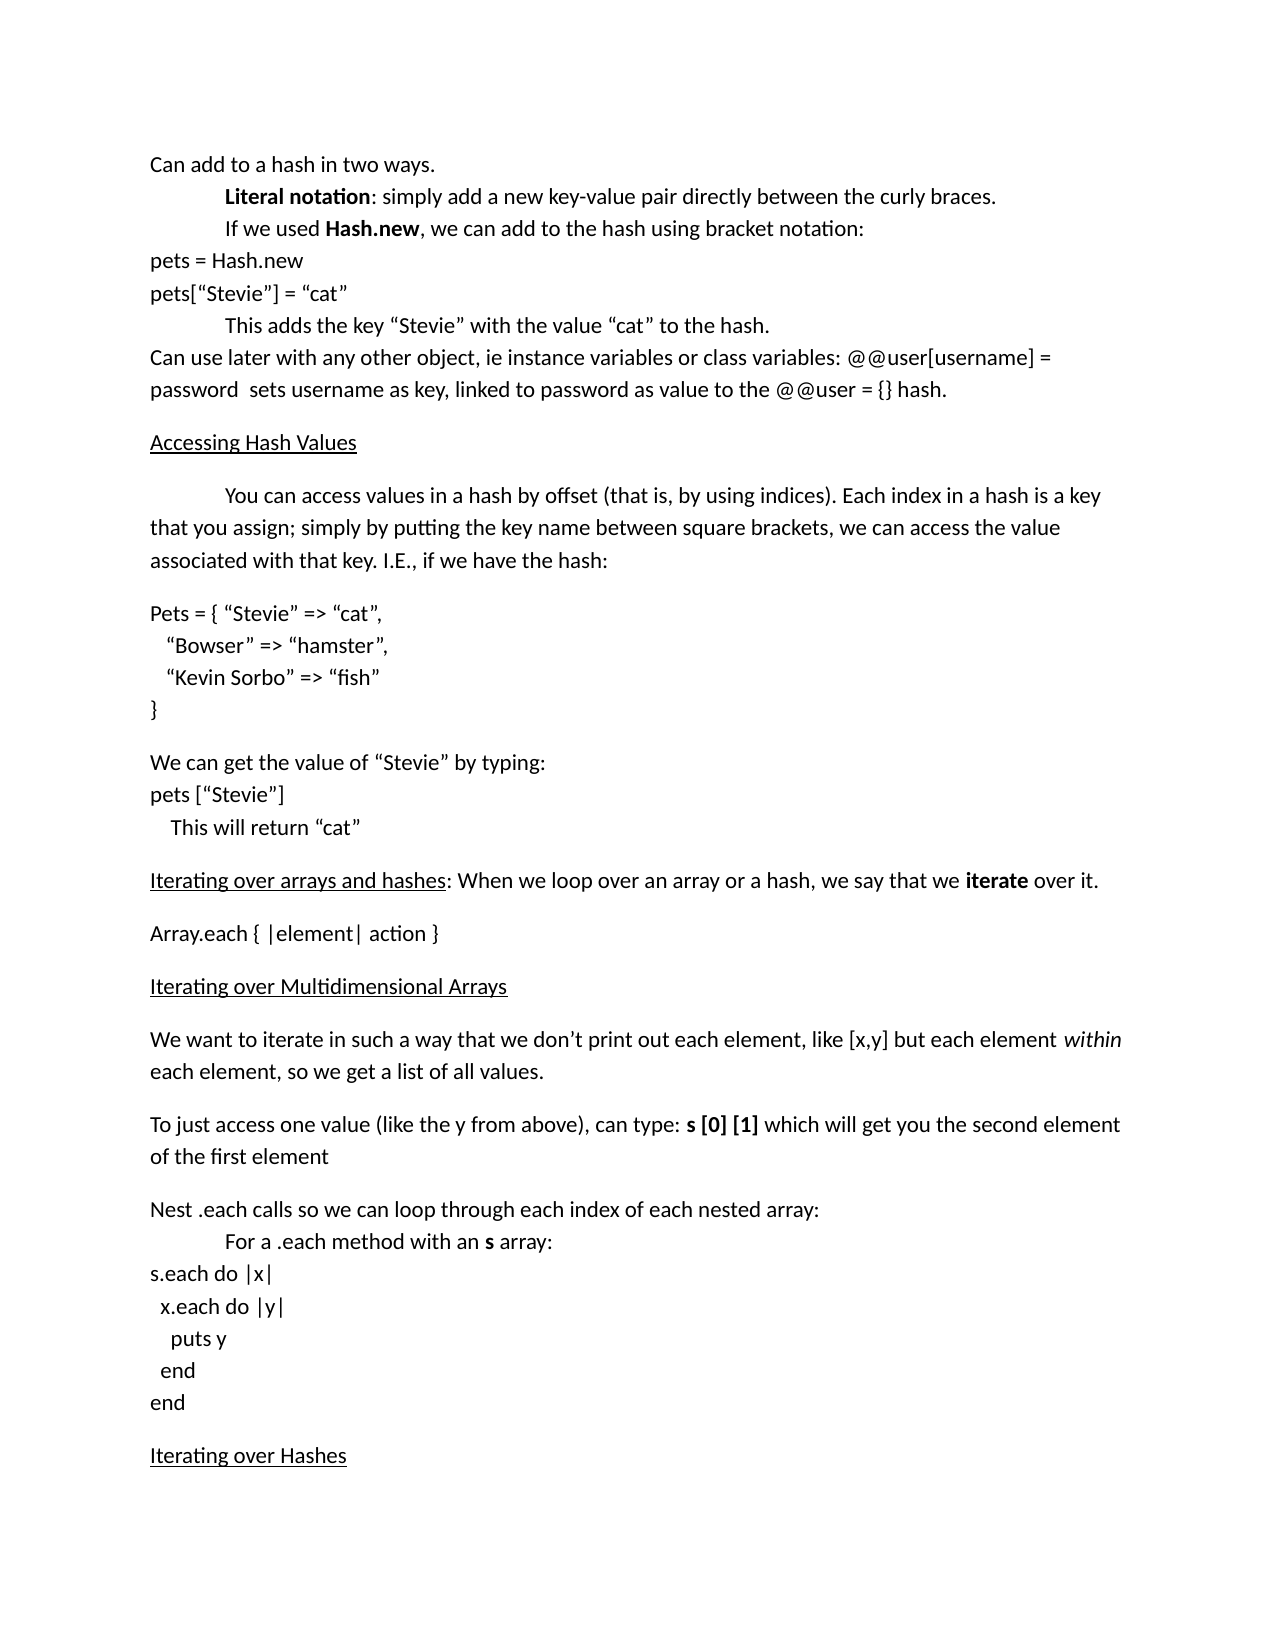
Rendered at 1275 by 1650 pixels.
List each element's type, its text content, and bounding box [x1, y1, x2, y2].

text Iterating over Hashes [150, 1441, 1125, 1469]
text Iterating over Multidimensional Arrays [150, 972, 1125, 1000]
text To just access one value (like the y from above), can type: s [0] [1] which will get you the second element of the first element [150, 1110, 1125, 1170]
text Accessing Hash Values [150, 428, 1125, 456]
text Array.each { |element| action } [150, 919, 1125, 947]
text Pets = { “Stevie” => “cat”, “Bowser” => “hamster”, “Kevin Sorbo” => “fish” } [150, 599, 1125, 723]
text You can access values in a hash by offset (that is, by using indices). Each index in a hash is a key that you assign; simply by putting the key name between square brackets, we can access the value associated with that key. I.E., if we have the hash: [150, 481, 1125, 574]
text Nest .each calls so we can loop through each index of each nested array: For a .each method with an s array: s.each do |x| x.each do |y| puts y end end [150, 1195, 1125, 1416]
text Can add to a hash in two ways. Literal notation: simply add a new key-value pair directly between the curly braces. If we used Hash.new, we can add to the hash using bracket notation: pets = Hash.new pets[“Stevie”] = “cat” This adds the key “Stevie” with the value “cat” to the hash. Can use later with any other object, ie instance variables or class variables: @@user[username] = password sets username as key, linked to password as value to the @@user = {} hash. [150, 150, 1125, 403]
text We can get the value of “Stevie” by typing: pets [“Stevie”] This will return “cat” [150, 748, 1125, 841]
text We want to iterate in such a way that we don’t print out each element, like [x,y] but each element within each element, so we get a list of all values. [150, 1025, 1125, 1085]
text Iterating over arrays and hashes: When we loop over an array or a hash, we say that we iterate over it. [150, 866, 1125, 894]
